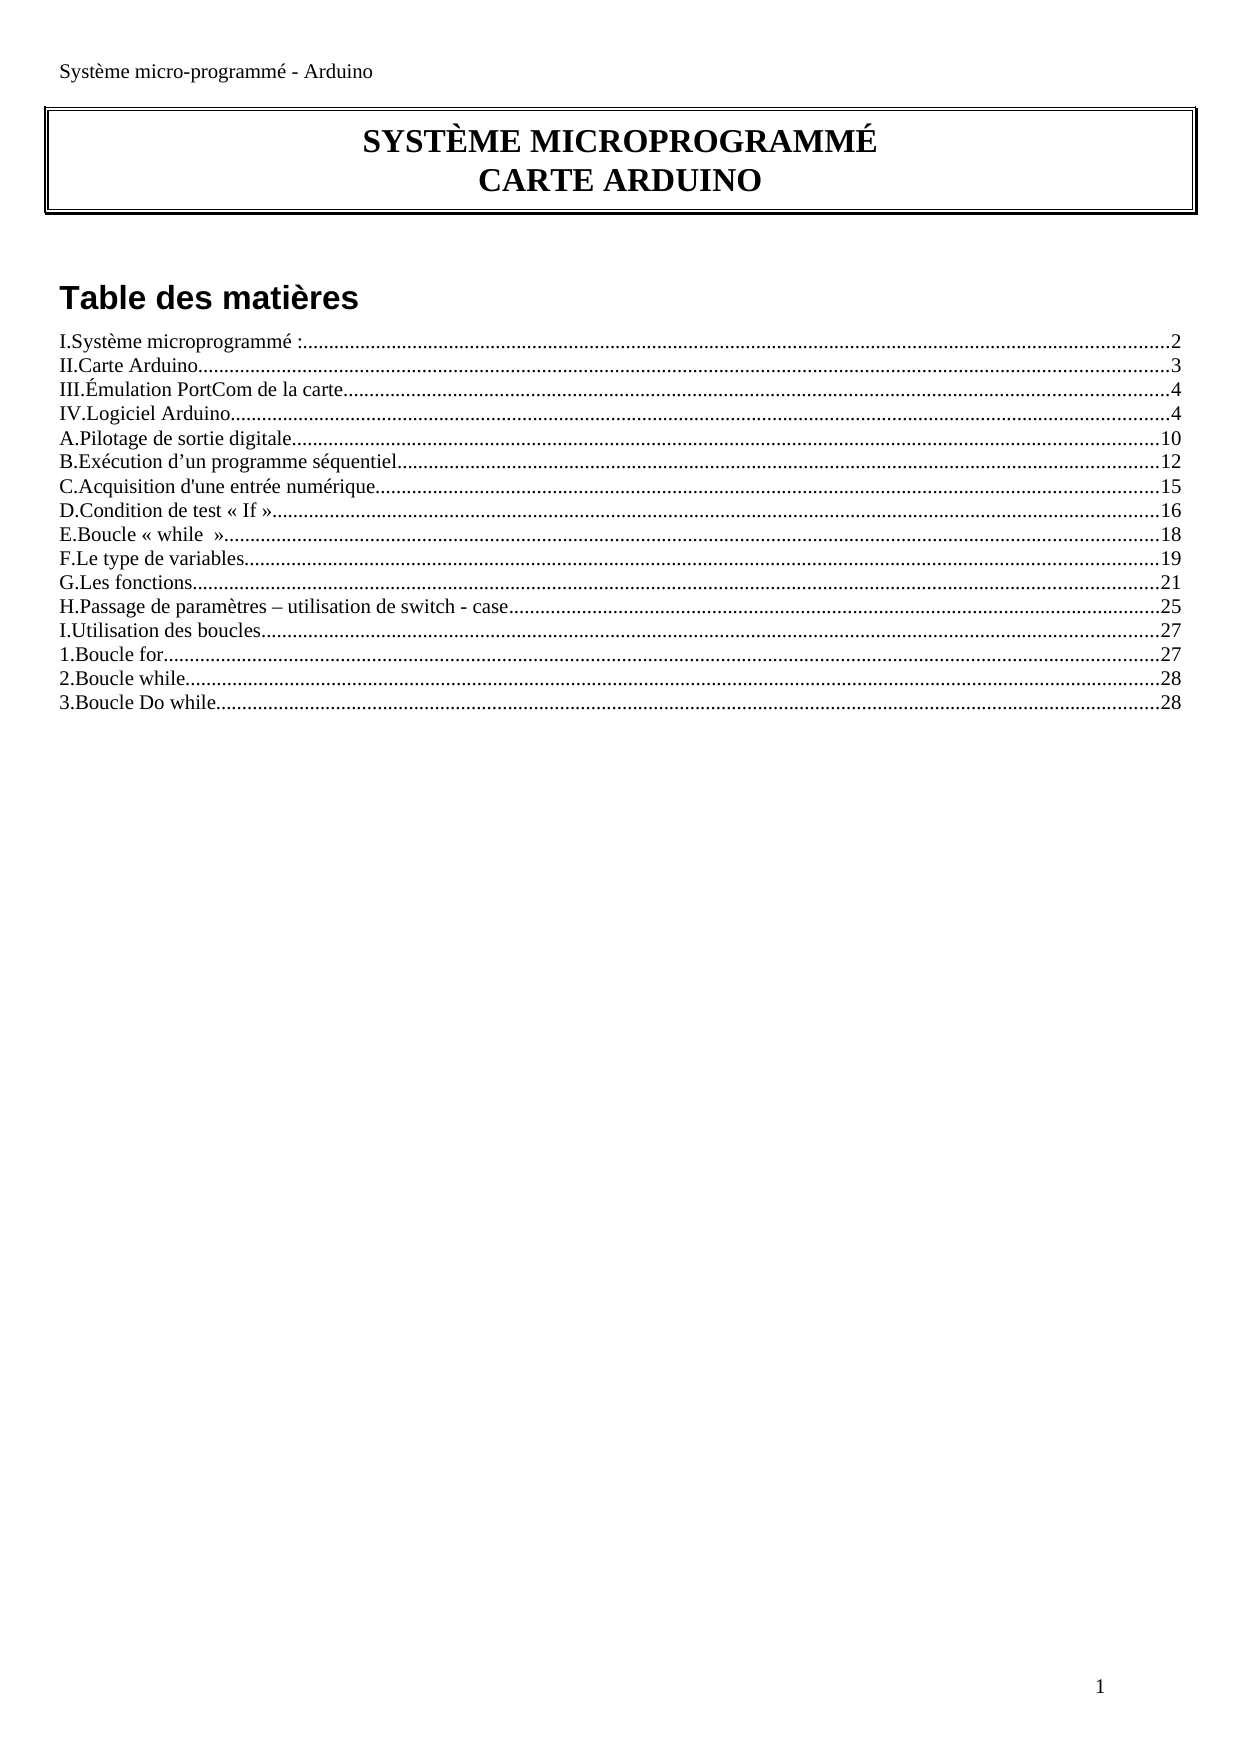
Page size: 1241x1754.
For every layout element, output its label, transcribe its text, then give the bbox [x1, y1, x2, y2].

text D.Condition de test « If » 16 [59, 498, 1181, 522]
text H.Passage de paramètres – utilisation de switch - case 25 [59, 594, 1181, 618]
text I.Utilisation des boucles 27 [59, 618, 1181, 642]
text F.Le type de variables 19 [59, 546, 1181, 570]
text G.Les fonctions 21 [59, 570, 1181, 594]
text Carte arduino [49, 145, 1192, 209]
text A.Pilotage de sortie digitale 10 [59, 425, 1181, 449]
subtitle Table des matières [59, 278, 1181, 317]
text IV.Logiciel Arduino 4 [59, 401, 1181, 425]
text 1.Boucle for 27 [59, 642, 1181, 666]
text II.Carte Arduino 3 [59, 353, 1181, 377]
text E.Boucle « while » 18 [59, 522, 1181, 546]
text B.Exécution d’un programme séquentiel 12 [59, 449, 1181, 473]
text 3.Boucle Do while 28 [59, 690, 1181, 714]
text I.Système microprogrammé : 2 [59, 329, 1181, 353]
text système microprogrammé [49, 111, 1192, 145]
text III.Émulation PortCom de la carte 4 [59, 377, 1181, 401]
text C.Acquisition d'une entrée numérique 15 [59, 473, 1181, 498]
text 2.Boucle while 28 [59, 666, 1181, 690]
